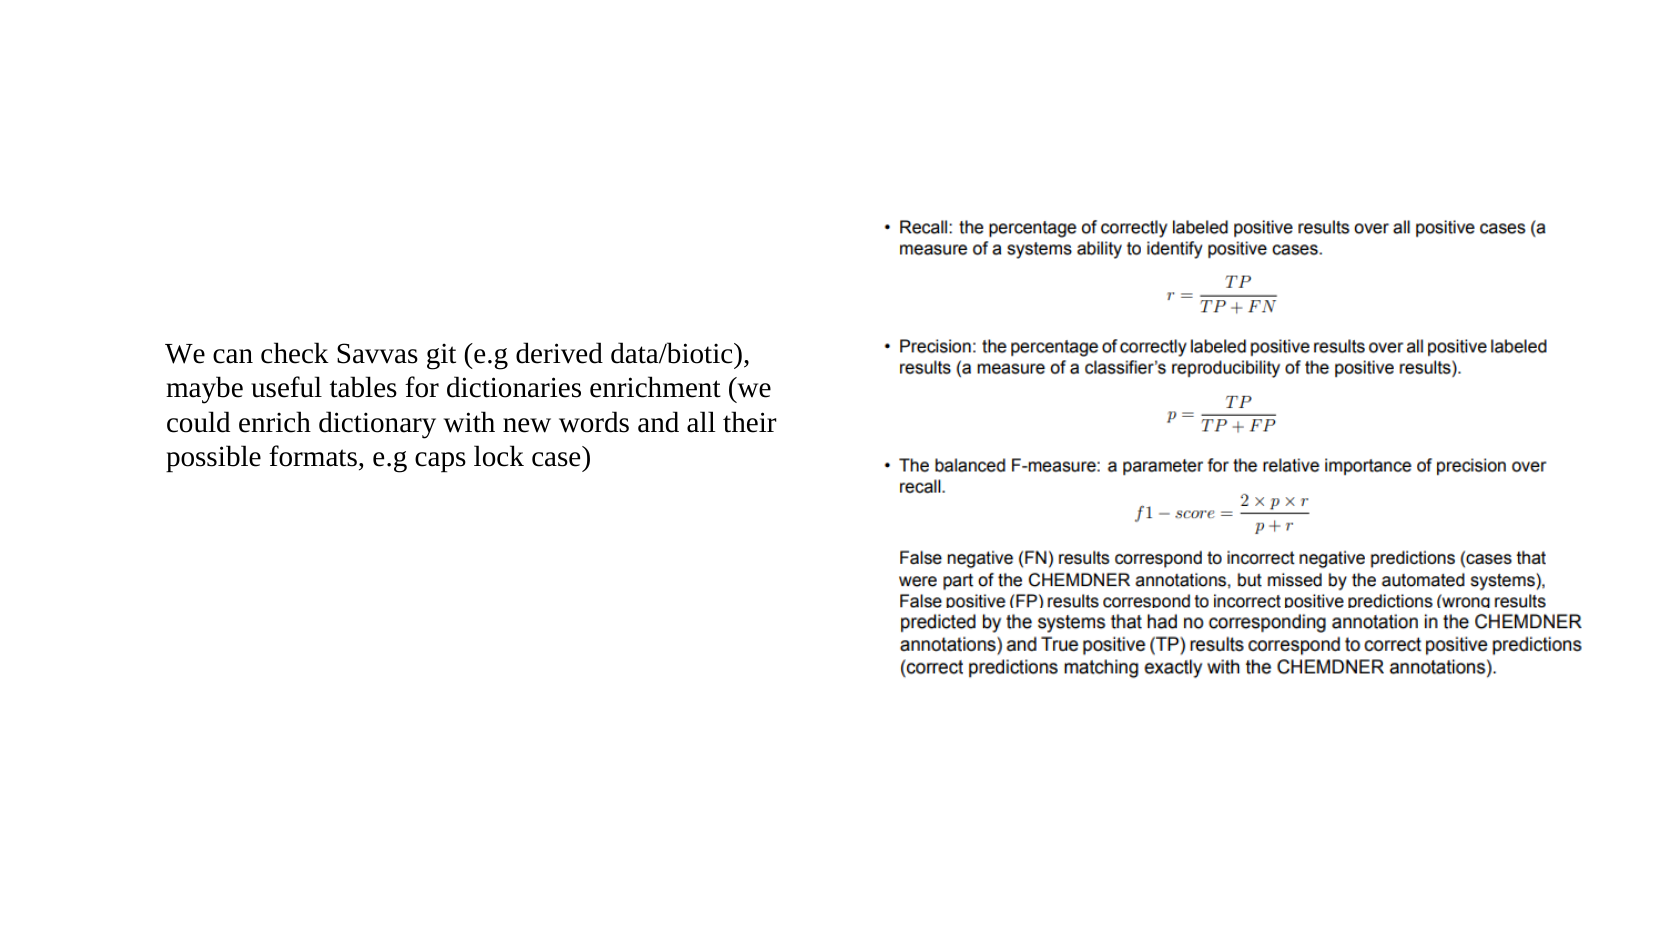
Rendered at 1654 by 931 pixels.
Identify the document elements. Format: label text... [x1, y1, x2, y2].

text We can check Savvas git (e.g derived data/biotic), maybe useful tables for dictionaries enrichment (we could enrich dictionary with new words and all their possible formats, e.g caps lock case) [165, 336, 779, 473]
picture [878, 211, 1591, 689]
